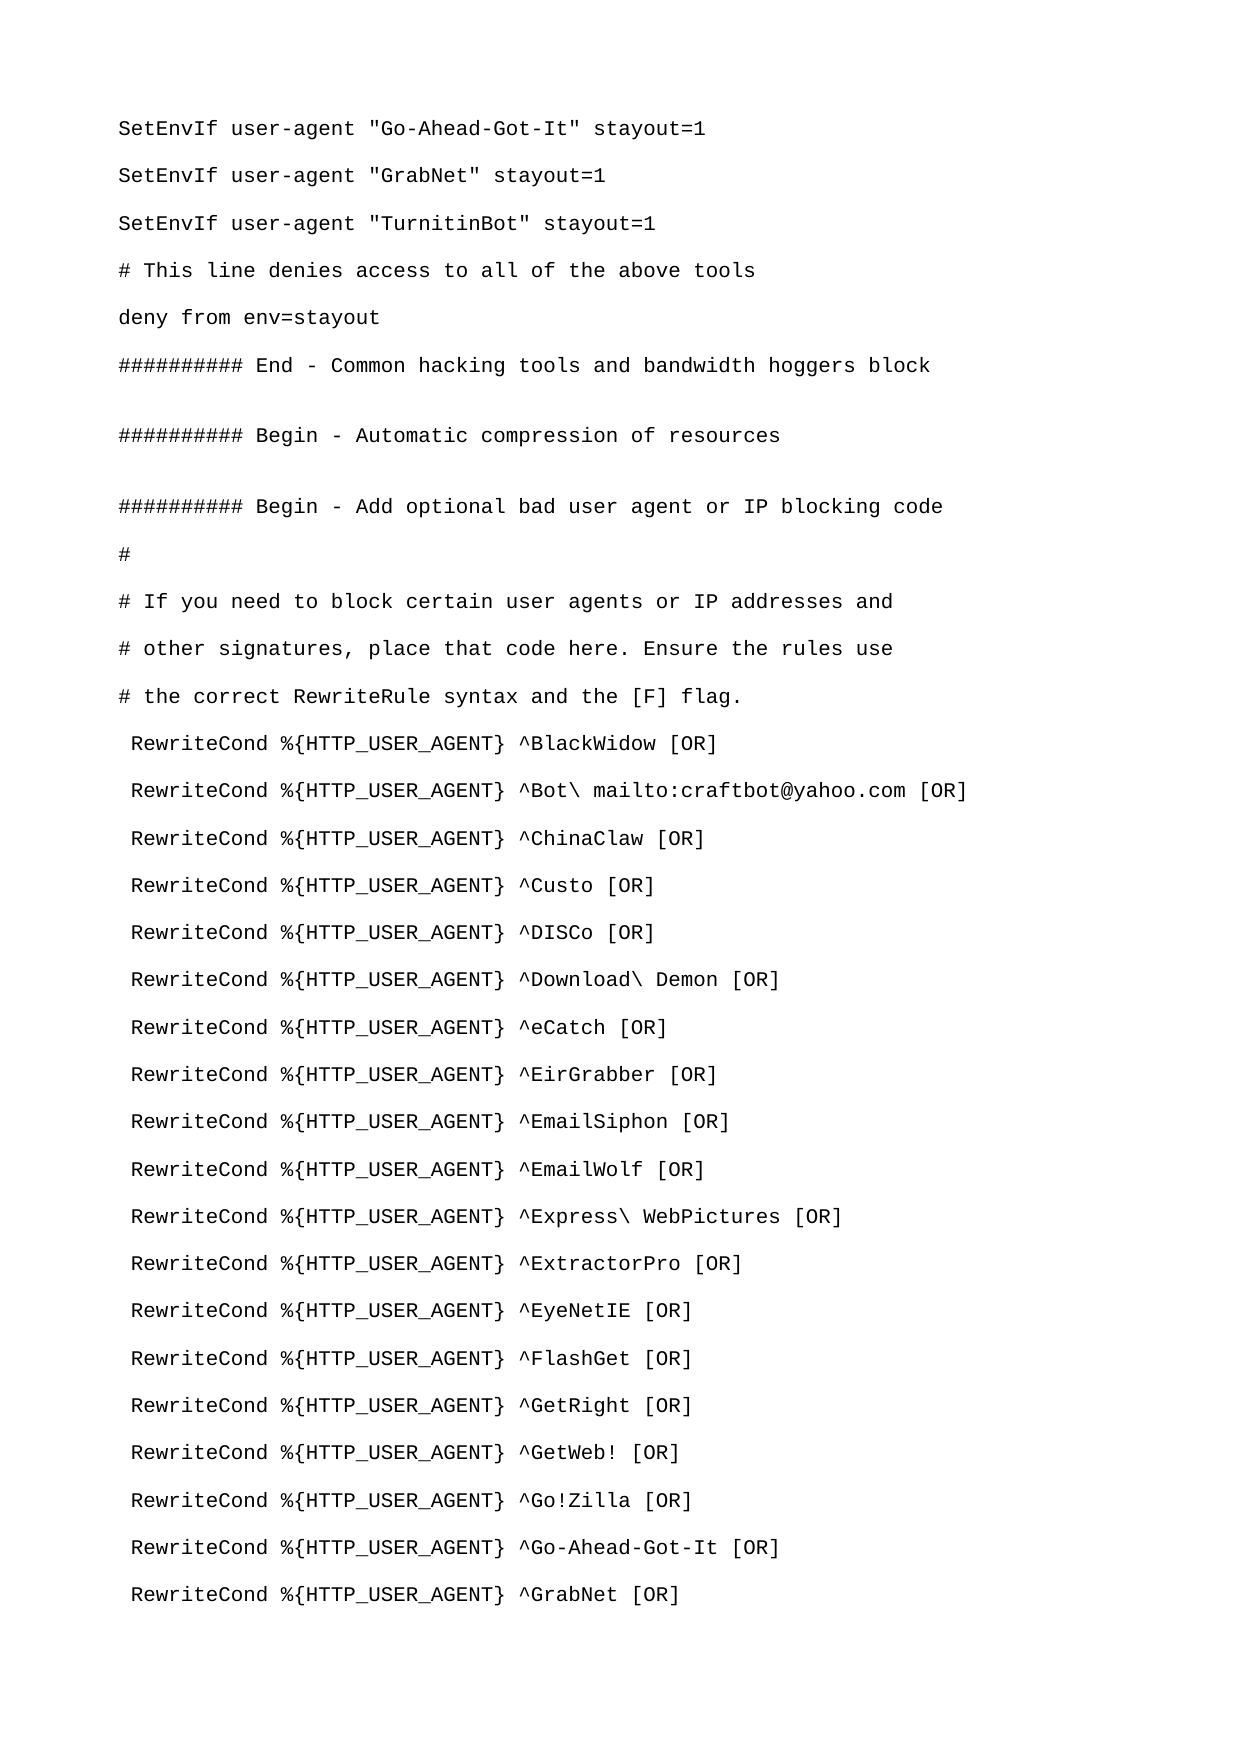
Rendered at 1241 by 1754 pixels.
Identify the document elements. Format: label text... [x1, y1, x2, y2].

text RewriteCond %{HTTP_USER_AGENT} ^ExtractorPro [OR] [118, 1253, 1122, 1277]
text RewriteCond %{HTTP_USER_AGENT} ^GetRight [OR] [118, 1395, 1122, 1419]
text RewriteCond %{HTTP_USER_AGENT} ^EmailWolf [OR] [118, 1158, 1122, 1182]
text ########## End - Common hacking tools and bandwidth hoggers block [118, 354, 1122, 378]
text # [118, 544, 1122, 567]
text RewriteCond %{HTTP_USER_AGENT} ^EyeNetIE [OR] [118, 1300, 1122, 1324]
text # the correct RewriteRule syntax and the [F] flag. [118, 686, 1122, 709]
text RewriteCond %{HTTP_USER_AGENT} ^eCatch [OR] [118, 1017, 1122, 1040]
text SetEnvIf user-agent "GrabNet" stayout=1 [118, 165, 1122, 189]
text RewriteCond %{HTTP_USER_AGENT} ^Download\ Demon [OR] [118, 969, 1122, 993]
text RewriteCond %{HTTP_USER_AGENT} ^Custo [OR] [118, 875, 1122, 898]
text RewriteCond %{HTTP_USER_AGENT} ^Express\ WebPictures [OR] [118, 1206, 1122, 1229]
text deny from env=stayout [118, 307, 1122, 331]
text RewriteCond %{HTTP_USER_AGENT} ^EmailSiphon [OR] [118, 1111, 1122, 1135]
text RewriteCond %{HTTP_USER_AGENT} ^GrabNet [OR] [118, 1584, 1122, 1608]
text # This line denies access to all of the above tools [118, 260, 1122, 284]
text RewriteCond %{HTTP_USER_AGENT} ^Bot\ mailto:craftbot@yahoo.com [OR] [118, 780, 1122, 804]
text SetEnvIf user-agent "Go-Ahead-Got-It" stayout=1 [118, 118, 1122, 142]
text RewriteCond %{HTTP_USER_AGENT} ^ChinaClaw [OR] [118, 827, 1122, 851]
text RewriteCond %{HTTP_USER_AGENT} ^Go!Zilla [OR] [118, 1489, 1122, 1513]
text ########## Begin - Add optional bad user agent or IP blocking code [118, 496, 1122, 520]
text ########## Begin - Automatic compression of resources [118, 426, 1122, 449]
text RewriteCond %{HTTP_USER_AGENT} ^DISCo [OR] [118, 922, 1122, 946]
text # other signatures, place that code here. Ensure the rules use [118, 638, 1122, 662]
text RewriteCond %{HTTP_USER_AGENT} ^FlashGet [OR] [118, 1348, 1122, 1371]
text RewriteCond %{HTTP_USER_AGENT} ^EirGrabber [OR] [118, 1064, 1122, 1088]
text RewriteCond %{HTTP_USER_AGENT} ^BlackWidow [OR] [118, 733, 1122, 757]
text SetEnvIf user-agent "TurnitinBot" stayout=1 [118, 213, 1122, 236]
text RewriteCond %{HTTP_USER_AGENT} ^Go-Ahead-Got-It [OR] [118, 1537, 1122, 1561]
text # If you need to block certain user agents or IP addresses and [118, 591, 1122, 615]
text RewriteCond %{HTTP_USER_AGENT} ^GetWeb! [OR] [118, 1442, 1122, 1466]
